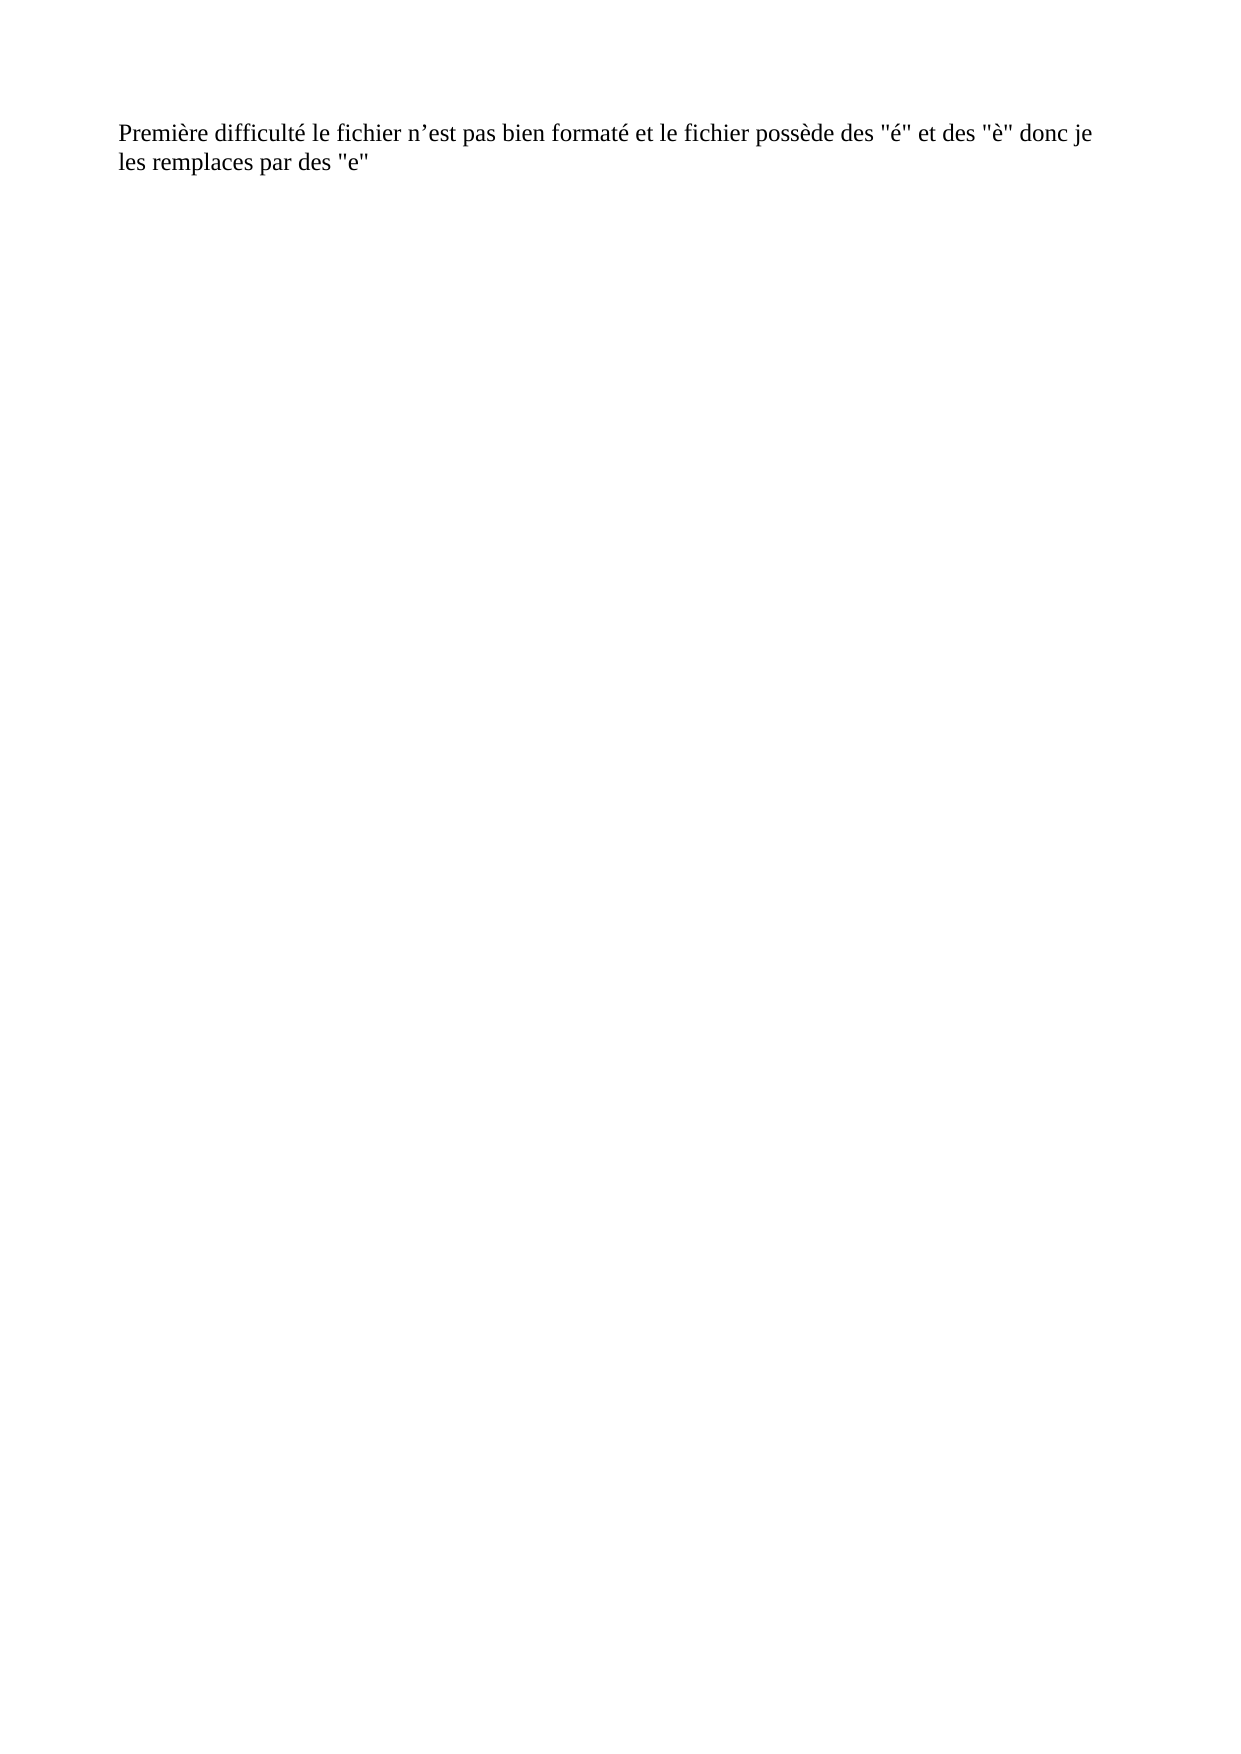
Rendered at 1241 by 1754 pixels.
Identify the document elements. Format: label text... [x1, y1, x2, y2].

text Première difficulté le fichier n’est pas bien formaté et le fichier possède des "é" et des "è" donc je les remplaces par des "e" [118, 118, 1122, 176]
